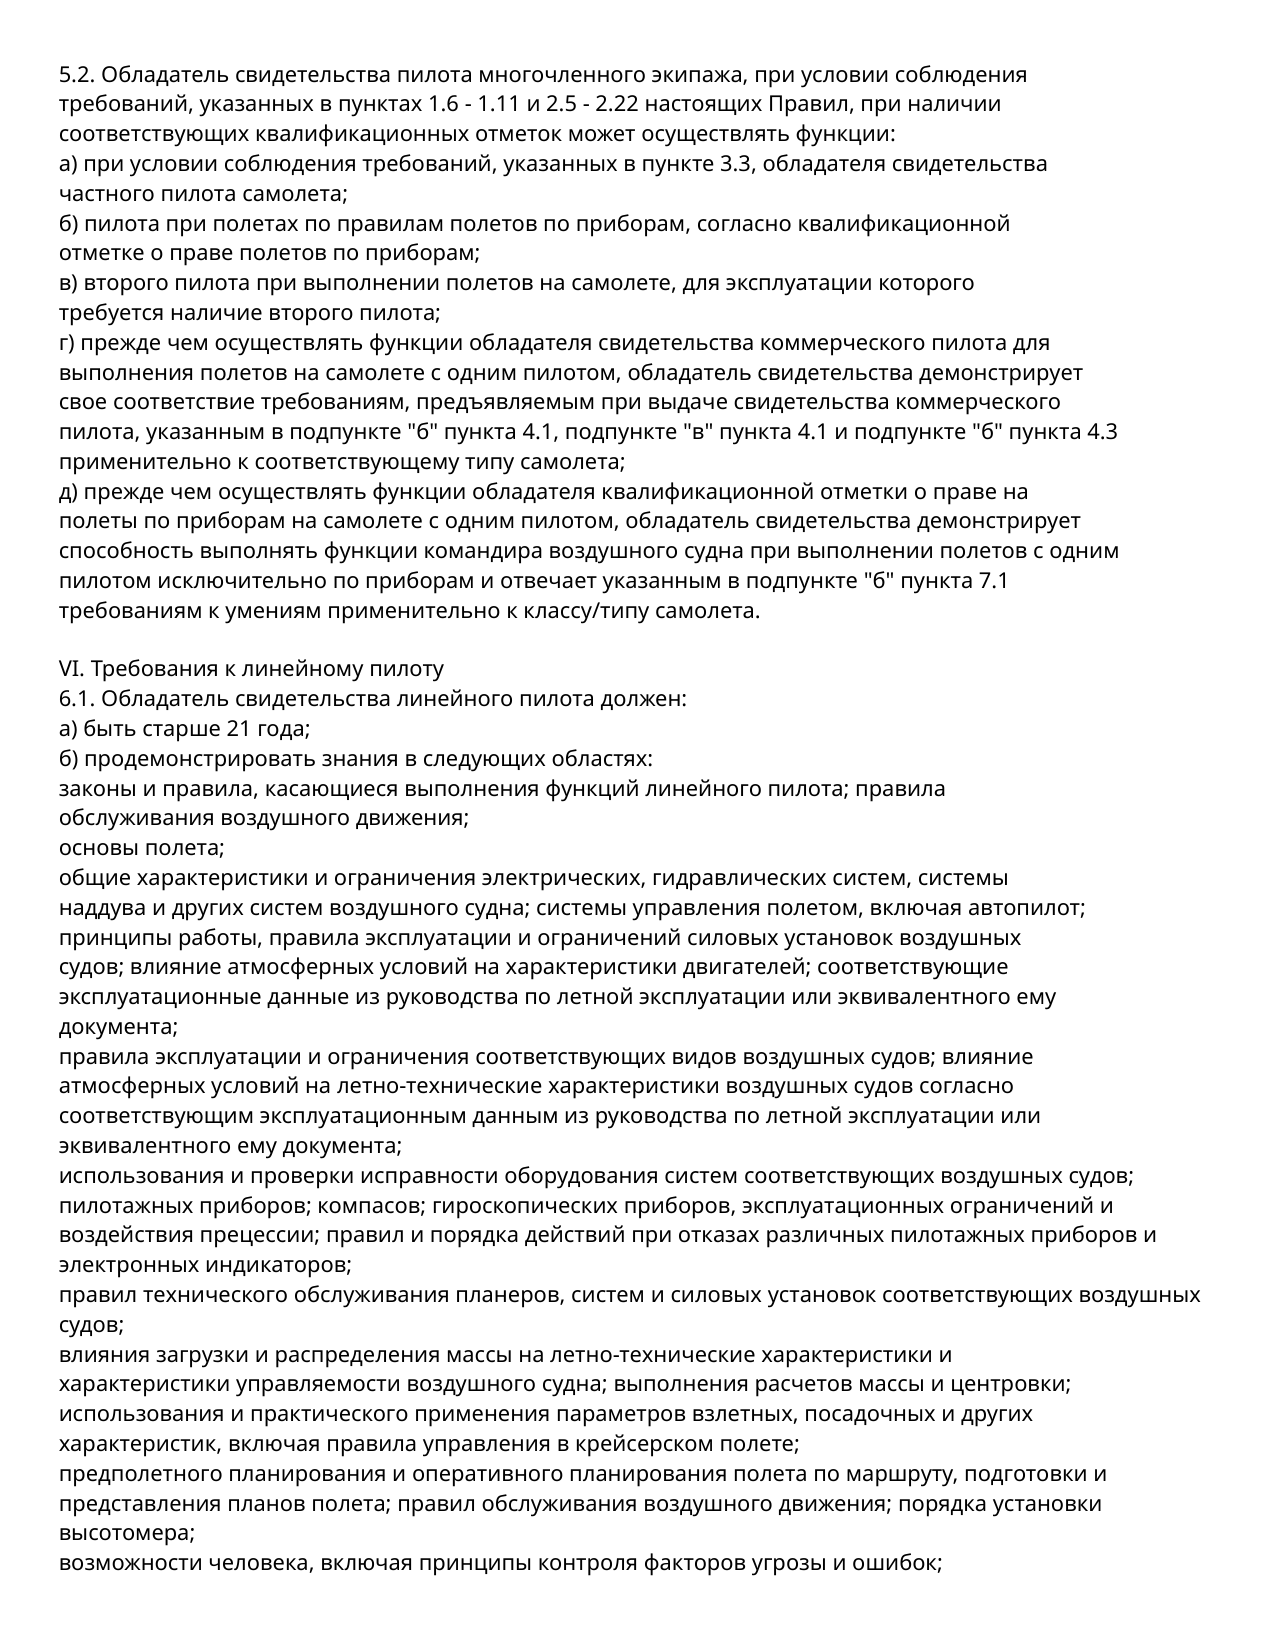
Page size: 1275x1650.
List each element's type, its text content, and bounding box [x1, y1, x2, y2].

text судов; влияние атмосферных условий на характеристики двигателей; соответствующие [58, 951, 1216, 981]
text использования и проверки исправности оборудования систем соответствующих воздушных судов; [58, 1160, 1216, 1189]
text эксплуатационные данные из руководства по летной эксплуатации или эквивалентного ему [58, 981, 1216, 1011]
text правил технического обслуживания планеров, систем и силовых установок соответствующих воздушных судов; [58, 1279, 1216, 1338]
text б) продемонстрировать знания в следующих областях: [58, 743, 1216, 772]
text характеристики управляемости воздушного судна; выполнения расчетов массы и центровки; [58, 1368, 1216, 1398]
text атмосферных условий на летно-технические характеристики воздушных судов согласно [58, 1070, 1216, 1100]
text основы полета; [58, 832, 1216, 862]
text пилотажных приборов; компасов; гироскопических приборов, эксплуатационных ограничений и воздействия прецессии; правил и порядка действий при отказах различных пилотажных приборов и электронных индикаторов; [58, 1189, 1216, 1279]
text документа; [58, 1011, 1216, 1041]
text обслуживания воздушного движения; [58, 802, 1216, 832]
text правила эксплуатации и ограничения соответствующих видов воздушных судов; влияние [58, 1041, 1216, 1070]
text 6.1. Обладатель свидетельства линейного пилота должен: [58, 683, 1216, 713]
text а) при условии соблюдения требований, указанных в пункте 3.3, обладателя свидетельства [58, 148, 1216, 178]
text пилотом исключительно по приборам и отвечает указанным в подпункте "б" пункта 7.1 [58, 565, 1216, 595]
text 5.2. Обладатель свидетельства пилота многочленного экипажа, при условии соблюдения [58, 58, 1216, 88]
text отметке о праве полетов по приборам; [58, 237, 1216, 267]
text предполетного планирования и оперативного планирования полета по маршруту, подготовки и представления планов полета; правил обслуживания воздушного движения; порядка установки высотомера; [58, 1458, 1216, 1547]
text а) быть старше 21 года; [58, 713, 1216, 743]
text характеристик, включая правила управления в крейсерском полете; [58, 1428, 1216, 1458]
text выполнения полетов на самолете с одним пилотом, обладатель свидетельства демонстрирует [58, 356, 1216, 386]
text принципы работы, правила эксплуатации и ограничений силовых установок воздушных [58, 921, 1216, 951]
text использования и практического применения параметров взлетных, посадочных и других [58, 1398, 1216, 1428]
text требуется наличие второго пилота; [58, 297, 1216, 327]
text эквивалентного ему документа; [58, 1130, 1216, 1160]
text д) прежде чем осуществлять функции обладателя квалификационной отметки о праве на [58, 476, 1216, 505]
text в) второго пилота при выполнении полетов на самолете, для эксплуатации которого [58, 267, 1216, 297]
text влияния загрузки и распределения массы на летно-технические характеристики и [58, 1338, 1216, 1368]
text VI. Требования к линейному пилоту [58, 653, 1216, 683]
text соответствующих квалификационных отметок может осуществлять функции: [58, 118, 1216, 148]
text полеты по приборам на самолете с одним пилотом, обладатель свидетельства демонстрирует [58, 505, 1216, 535]
text частного пилота самолета; [58, 178, 1216, 207]
text общие характеристики и ограничения электрических, гидравлических систем, системы [58, 862, 1216, 892]
text пилота, указанным в подпункте "б" пункта 4.1, подпункте "в" пункта 4.1 и подпункте "б" пункта 4.3 [58, 416, 1216, 446]
text наддува и других систем воздушного судна; системы управления полетом, включая автопилот; [58, 892, 1216, 921]
text законы и правила, касающиеся выполнения функций линейного пилота; правила [58, 772, 1216, 802]
text требований, указанных в пунктах 1.6 - 1.11 и 2.5 - 2.22 настоящих Правил, при наличии [58, 88, 1216, 118]
text соответствующим эксплуатационным данным из руководства по летной эксплуатации или [58, 1100, 1216, 1130]
text требованиям к умениям применительно к классу/типу самолета. [58, 595, 1216, 624]
text б) пилота при полетах по правилам полетов по приборам, согласно квалификационной [58, 207, 1216, 237]
text свое соответствие требованиям, предъявляемым при выдаче свидетельства коммерческого [58, 386, 1216, 416]
text применительно к соответствующему типу самолета; [58, 446, 1216, 476]
text возможности человека, включая принципы контроля факторов угрозы и ошибок; [58, 1547, 1216, 1577]
text г) прежде чем осуществлять функции обладателя свидетельства коммерческого пилота для [58, 327, 1216, 356]
text способность выполнять функции командира воздушного судна при выполнении полетов с одним [58, 535, 1216, 565]
